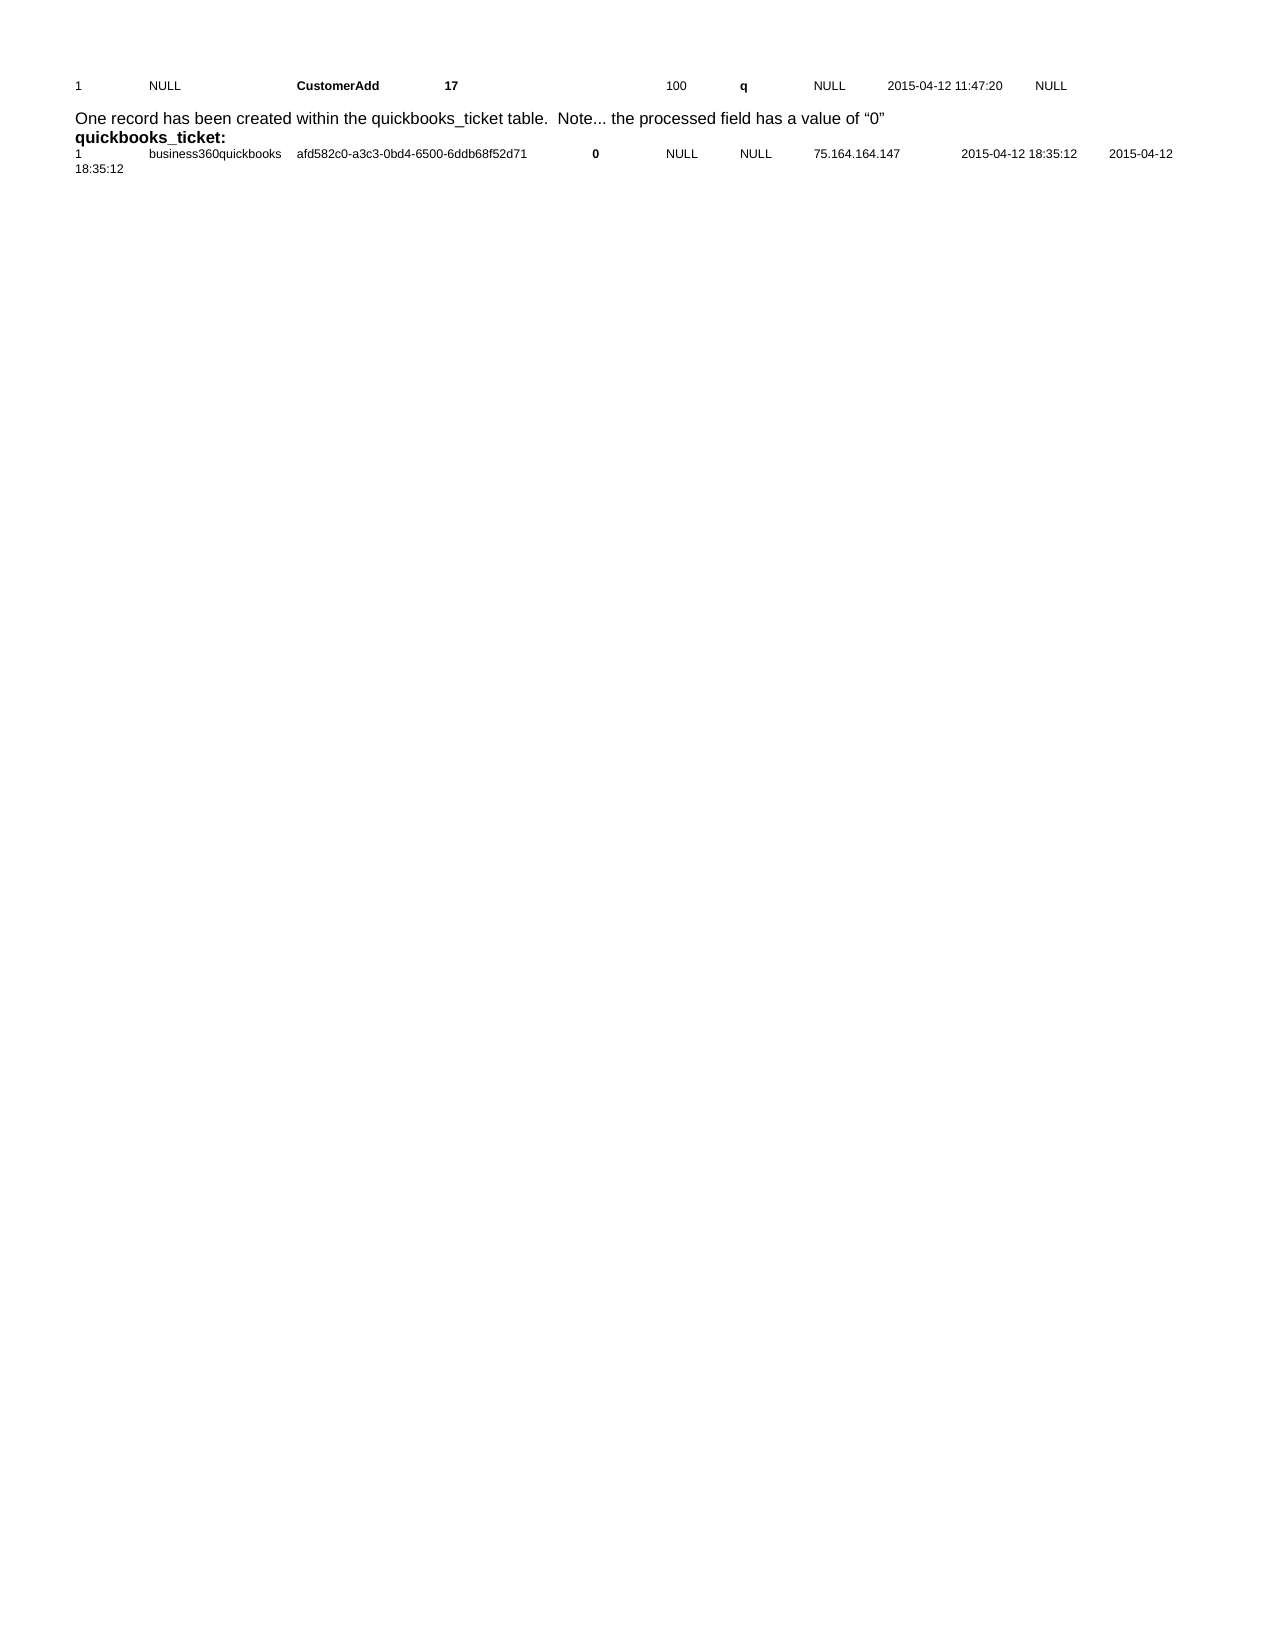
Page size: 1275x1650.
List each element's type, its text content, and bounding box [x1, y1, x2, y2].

text quickbooks_ticket: [75, 128, 1201, 147]
text 1 business360quickbooks afd582c0-a3c3-0bd4-6500-6ddb68f52d71 0 NULL NULL 75.164.164.147 2015-04-12 18:35:12 2015-04-12 18:35:12 [75, 147, 1201, 176]
text 1 NULL CustomerAdd 17 100 q NULL 2015-04-12 11:47:20 NULL [75, 75, 1201, 94]
text One record has been created within the quickbooks_ticket table. Note... the processed field has a value of “0” [75, 108, 1201, 128]
